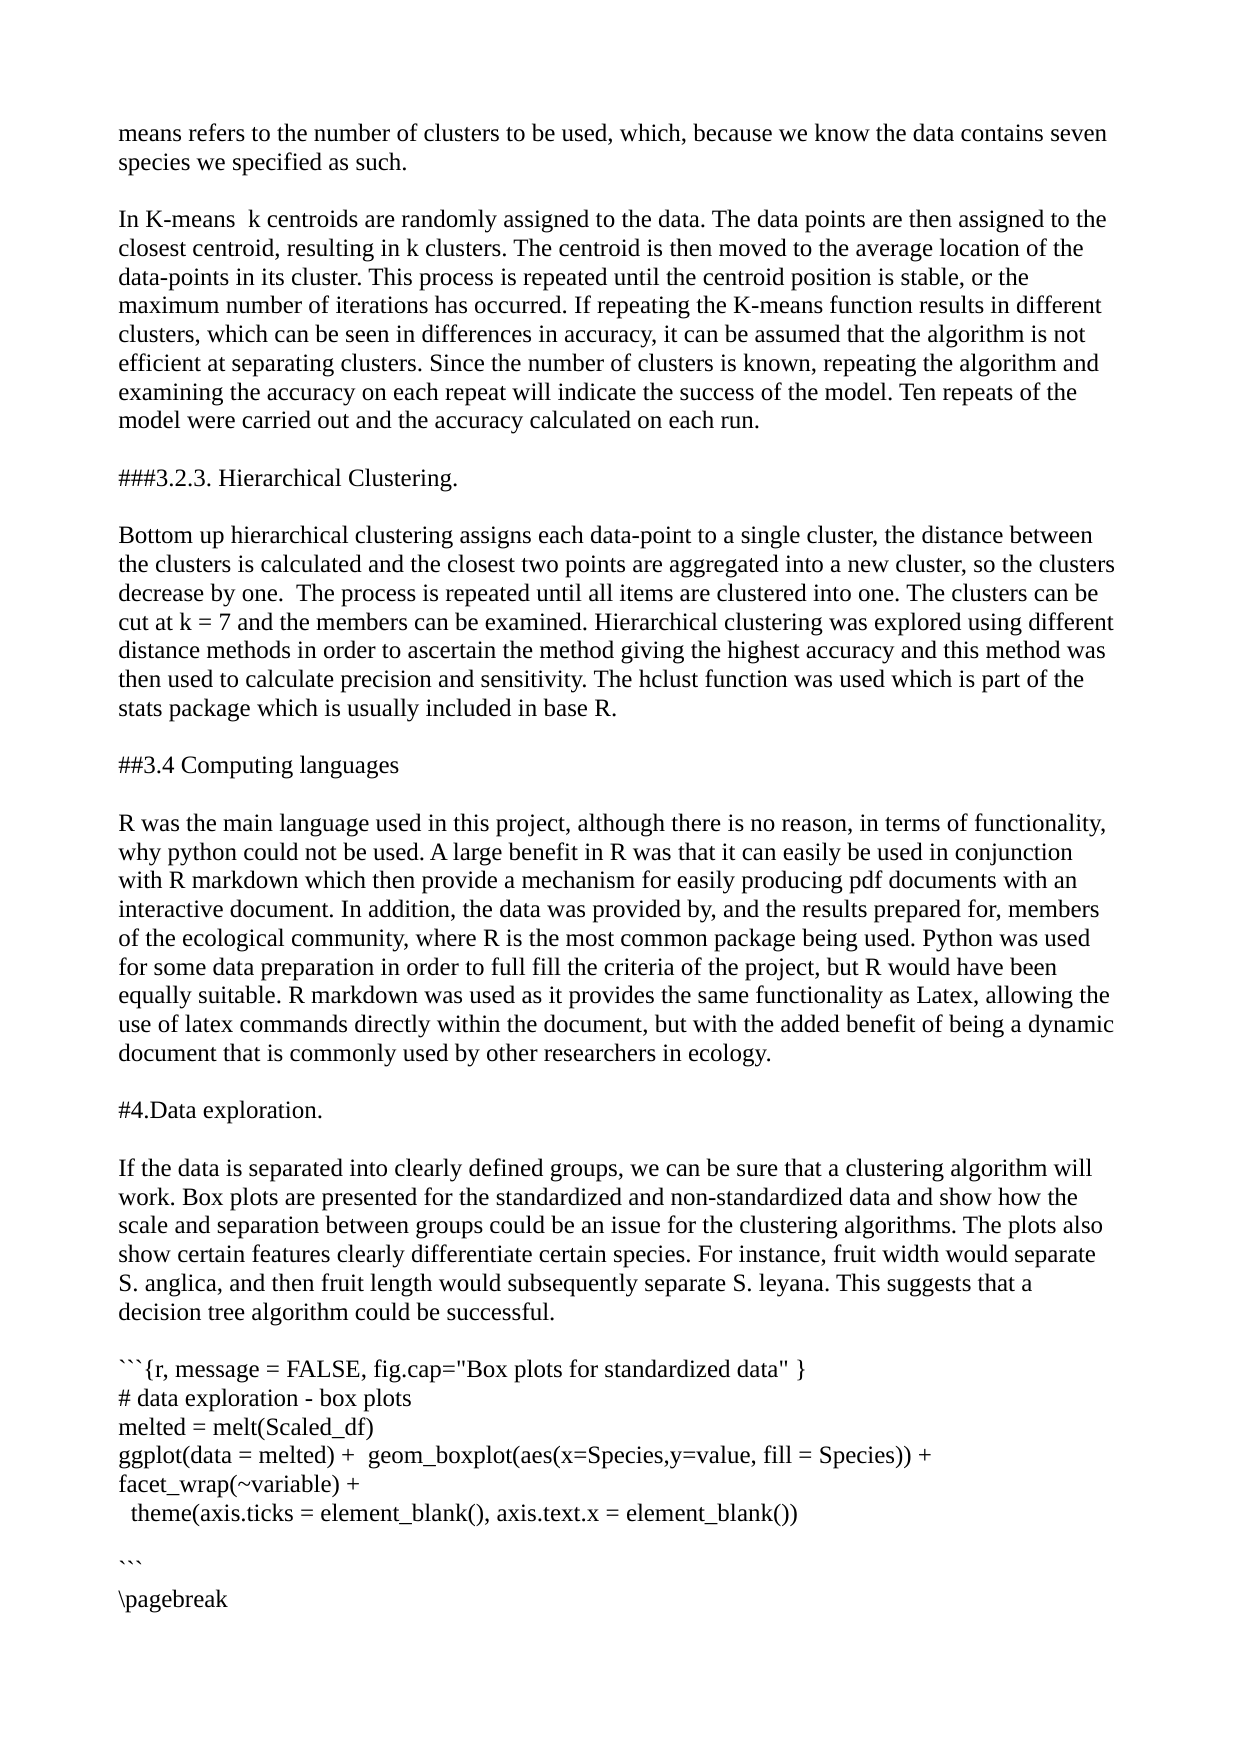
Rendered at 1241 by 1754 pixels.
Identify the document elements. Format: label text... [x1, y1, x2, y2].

text If the data is separated into clearly defined groups, we can be sure that a clustering algorithm will work. Box plots are presented for the standardized and non-standardized data and show how the scale and separation between groups could be an issue for the clustering algorithms. The plots also show certain features clearly differentiate certain species. For instance, fruit width would separate S. anglica, and then fruit length would subsequently separate S. leyana. This suggests that a decision tree algorithm could be successful. [118, 1153, 1122, 1326]
text ggplot(data = melted) + geom_boxplot(aes(x=Species,y=value, fill = Species)) + facet_wrap(~variable) + [118, 1441, 1122, 1498]
text theme(axis.ticks = element_blank(), axis.text.x = element_blank()) [118, 1498, 1122, 1527]
text #4.Data exploration. [118, 1096, 1122, 1124]
text \pagebreak [118, 1584, 1122, 1613]
text # data exploration - box plots [118, 1383, 1122, 1412]
text ###3.2.3. Hierarchical Clustering. [118, 463, 1122, 492]
text ``` [118, 1556, 1122, 1584]
text ##3.4 Computing languages [118, 751, 1122, 779]
text melted = melt(Scaled_df) [118, 1412, 1122, 1441]
text R was the main language used in this project, although there is no reason, in terms of functionality, why python could not be used. A large benefit in R was that it can easily be used in conjunction with R markdown which then provide a mechanism for easily producing pdf documents with an interactive document. In addition, the data was provided by, and the results prepared for, members of the ecological community, where R is the most common package being used. Python was used for some data preparation in order to full fill the criteria of the project, but R would have been equally suitable. R markdown was used as it provides the same functionality as Latex, allowing the use of latex commands directly within the document, but with the added benefit of being a dynamic document that is commonly used by other researchers in ecology. [118, 808, 1122, 1067]
text ```{r, message = FALSE, fig.cap="Box plots for standardized data" } [118, 1354, 1122, 1383]
text In K-means k centroids are randomly assigned to the data. The data points are then assigned to the closest centroid, resulting in k clusters. The centroid is then moved to the average location of the data-points in its cluster. This process is repeated until the centroid position is stable, or the maximum number of iterations has occurred. If repeating the K-means function results in different clusters, which can be seen in differences in accuracy, it can be assumed that the algorithm is not efficient at separating clusters. Since the number of clusters is known, repeating the algorithm and examining the accuracy on each repeat will indicate the success of the model. Ten repeats of the model were carried out and the accuracy calculated on each run. [118, 204, 1122, 434]
text Bottom up hierarchical clustering assigns each data-point to a single cluster, the distance between the clusters is calculated and the closest two points are aggregated into a new cluster, so the clusters decrease by one. The process is repeated until all items are clustered into one. The clusters can be cut at k = 7 and the members can be examined. Hierarchical clustering was explored using different distance methods in order to ascertain the method giving the highest accuracy and this method was then used to calculate precision and sensitivity. The hclust function was used which is part of the stats package which is usually included in base R. [118, 521, 1122, 722]
text means refers to the number of clusters to be used, which, because we know the data contains seven species we specified as such. [118, 118, 1122, 176]
